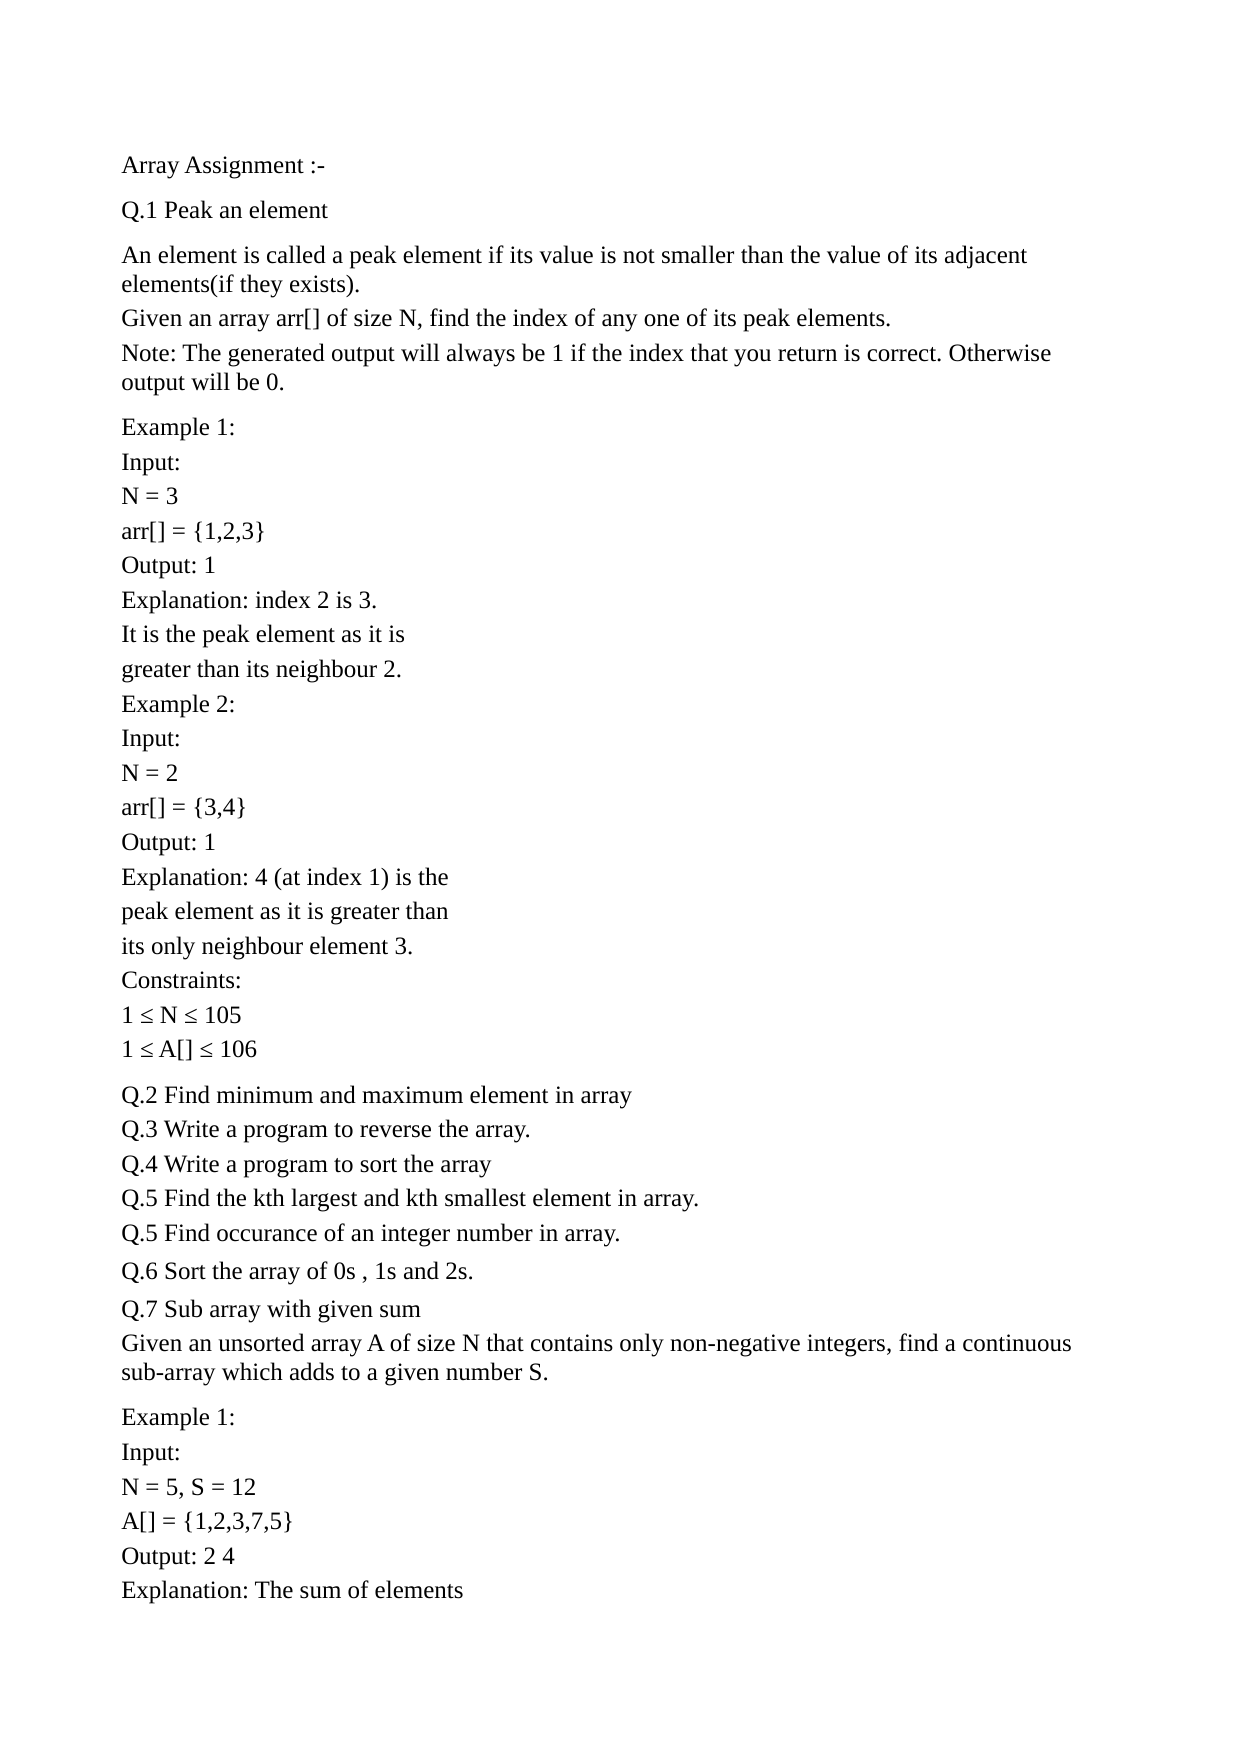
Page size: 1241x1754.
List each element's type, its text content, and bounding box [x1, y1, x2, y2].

table_header Output: 1 [118, 824, 229, 859]
table_header greater than its neighbour 2. [118, 651, 415, 686]
table_header [118, 1066, 136, 1077]
table_header arr[] = {1,2,3} [118, 513, 280, 547]
table_header 1 ≤ N ≤ 105 [118, 997, 257, 1032]
table_header Q.2 Find minimum and maximum element in array [118, 1077, 644, 1111]
table_header Given an array arr[] of size N, find the index of any one of its peak elements. [118, 301, 902, 335]
table_header Example 1: [118, 409, 249, 444]
table_header Output: 1 [118, 548, 229, 582]
table_header Output: 2 4 [118, 1538, 248, 1572]
table_header N = 5, S = 12 [118, 1469, 277, 1503]
table_header Given an unsorted array A of size N that contains only non-negative integers, find a continuous sub-array which adds to a given number S. [118, 1326, 1122, 1389]
table_header Q.1 Peak an element [118, 192, 342, 227]
table_header arr[] = {3,4} [118, 790, 261, 824]
table_header Q.3 Write a program to reverse the array. [118, 1111, 544, 1146]
table_header It is the peak element as it is [118, 617, 422, 651]
table_header Input: [118, 720, 194, 755]
table_header Q.7 Sub array with given sum [118, 1291, 435, 1326]
table_header Q.4 Write a program to sort the array [118, 1146, 504, 1181]
table_header An element is called a peak element if its value is not smaller than the value of its adjacent elements(if they exists). [118, 237, 1122, 301]
table_header Example 1: [118, 1400, 249, 1434]
table_header N = 3 [118, 478, 193, 513]
table_header Example 2: [118, 686, 249, 720]
table_header Q.6 Sort the array of 0s , 1s and 2s. [118, 1250, 486, 1291]
table_header Array Assignment :- [118, 147, 340, 181]
table_header 1 ≤ A[] ≤ 106 [118, 1032, 271, 1066]
table_header A[] = {1,2,3,7,5} [118, 1503, 309, 1538]
table_header Input: [118, 1434, 194, 1469]
table_header [118, 181, 136, 192]
table_header Explanation: 4 (at index 1) is the [118, 859, 466, 893]
table_header [118, 227, 136, 237]
table_header its only neighbour element 3. [118, 928, 426, 962]
table_header Explanation: index 2 is 3. [118, 582, 390, 617]
table_header N = 2 [118, 755, 193, 789]
table_header [118, 399, 136, 409]
table_header Constraints: [118, 963, 255, 997]
table_header [118, 1389, 136, 1399]
table_header Note: The generated output will always be 1 if the index that you return is correct. Otherwise output will be 0. [118, 335, 1122, 398]
table_header peak element as it is greater than [118, 893, 466, 928]
table_header Q.5 Find occurance of an integer number in array. [118, 1215, 633, 1250]
table_header Explanation: The sum of elements [118, 1573, 482, 1607]
table_header Q.5 Find the kth largest and kth smallest element in array. [118, 1181, 711, 1215]
table_header Input: [118, 444, 194, 478]
